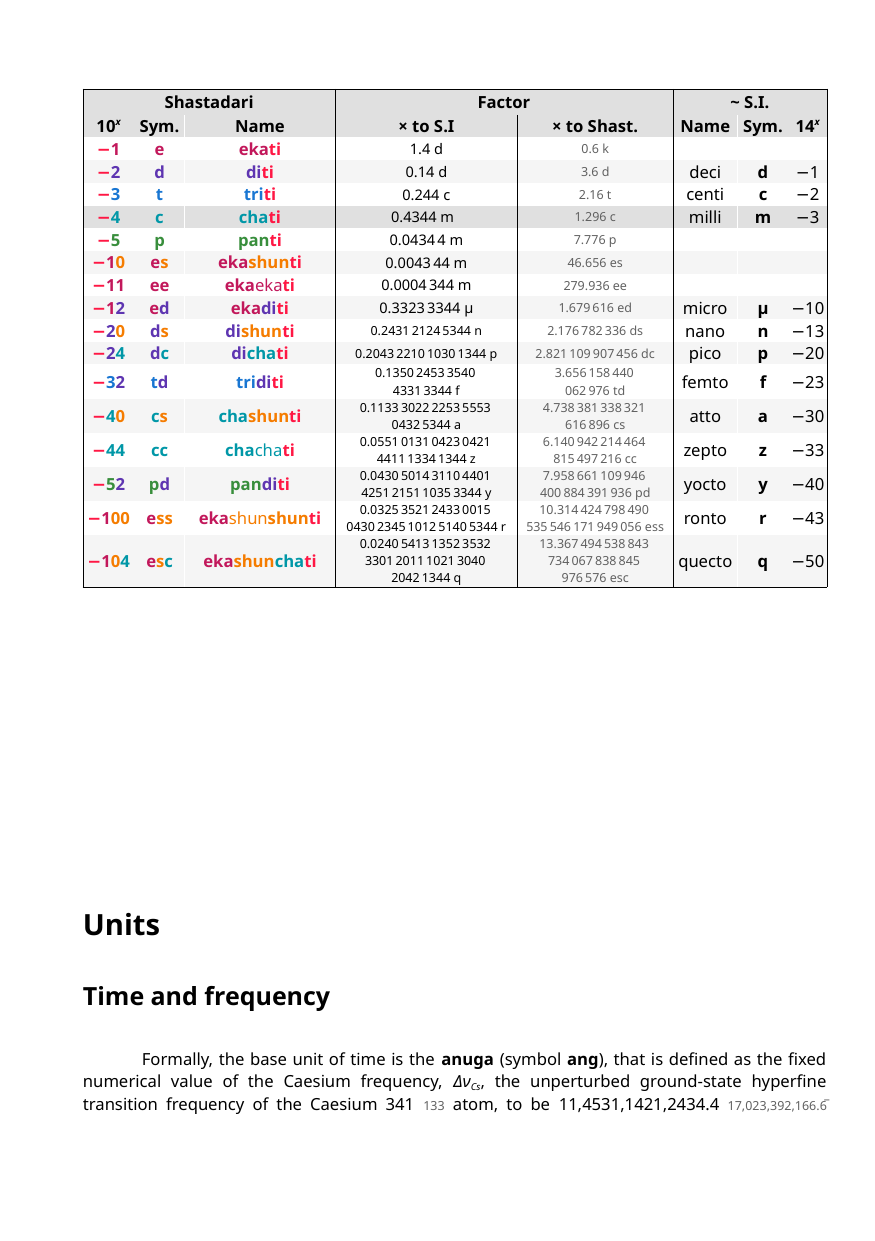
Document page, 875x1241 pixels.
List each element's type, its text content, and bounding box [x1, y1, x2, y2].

table_cell 0.0434 4 m [336, 228, 517, 251]
table_cell 0.2043 2210 1030 1344 p [336, 342, 517, 364]
table_cell [788, 274, 827, 296]
table_cell −2 [84, 160, 134, 183]
table_cell [788, 228, 827, 251]
table_cell [738, 138, 788, 160]
table_cell 0.4344 m [336, 206, 517, 228]
table_cell p [134, 228, 184, 251]
table_cell 0.244 c [336, 183, 517, 206]
table_cell triti [185, 183, 335, 206]
table_cell −30 [788, 399, 827, 433]
table_cell 14x [788, 115, 827, 137]
table_cell −2 [788, 183, 827, 206]
table_cell 0.1350 2453 3540 4331 3344 f [336, 365, 517, 399]
table_cell 2.821 109 907 456 dc [518, 342, 673, 364]
table_cell m [738, 206, 788, 228]
table_cell [674, 274, 737, 296]
table_cell n [738, 319, 788, 342]
table_cell r [738, 501, 788, 535]
table_cell ronto [674, 501, 737, 535]
table_cell zepto [674, 433, 737, 467]
table_cell Sym. [134, 115, 184, 137]
table_cell 0.0430 5014 3110 4401 4251 2151 1035 3344 y [336, 467, 517, 501]
table_cell panditi [185, 467, 335, 501]
table_header Factor [336, 90, 673, 115]
table_cell ekashunchati [185, 535, 335, 587]
table_cell 0.6 k [518, 138, 673, 160]
table_cell −10 [84, 251, 134, 274]
table_cell 10.314 424 798 490 535 546 171 949 056 ess [518, 501, 673, 535]
table_cell 10x [84, 115, 134, 137]
table_cell quecto [674, 535, 737, 587]
table_cell triditi [185, 365, 335, 399]
table_cell −40 [84, 399, 134, 433]
table_cell chati [185, 206, 335, 228]
table_cell 7.958 661 109 946 400 884 391 936 pd [518, 467, 673, 501]
table_cell 0.0240 5413 1352 3532 3301 2011 1021 3040 2042 1344 q [336, 535, 517, 587]
table_cell 13.367 494 538 843 734 067 838 845 976 576 esc [518, 535, 673, 587]
table_cell ekashunti [185, 251, 335, 274]
table_cell [788, 251, 827, 274]
table_cell −5 [84, 228, 134, 251]
subtitle Units [83, 905, 827, 944]
table_cell pd [134, 467, 184, 501]
table_cell cs [134, 399, 184, 433]
table_cell 3.656 158 440 062 976 td [518, 365, 673, 399]
table_cell 2.16 t [518, 183, 673, 206]
table_cell yocto [674, 467, 737, 501]
table_cell −50 [788, 535, 827, 587]
table_cell td [134, 365, 184, 399]
table_cell −11 [84, 274, 134, 296]
table_cell [738, 228, 788, 251]
table_cell q [738, 535, 788, 587]
table_cell ds [134, 319, 184, 342]
table_cell 279.936 ee [518, 274, 673, 296]
table_cell dichati [185, 342, 335, 364]
table_cell ekaditi [185, 296, 335, 319]
table_cell chashunti [185, 399, 335, 433]
table_cell −32 [84, 365, 134, 399]
table_cell d [738, 160, 788, 183]
table_cell −13 [788, 319, 827, 342]
table_cell −3 [84, 183, 134, 206]
table_cell −44 [84, 433, 134, 467]
table_cell 1.296 c [518, 206, 673, 228]
table_cell [788, 138, 827, 160]
table_cell × to Shast. [518, 115, 673, 137]
table_cell −104 [84, 535, 134, 587]
table_cell −100 [84, 501, 134, 535]
table_cell diti [185, 160, 335, 183]
table_cell 46.656 es [518, 251, 673, 274]
table_cell d [134, 160, 184, 183]
table_cell −12 [84, 296, 134, 319]
table_cell p [738, 342, 788, 364]
text Formally, the base unit of time is the anuga (symbol ang), that is defined as the fixed numerical value of the Caesium frequency, ΔνCs, the unperturbed ground-state hyperfine transition frequency of the Caesium 341 133 atom, to be 11,4531,1421,2434.4 17,023,392,166.6̅ [83, 1047, 827, 1116]
table_cell ekaekati [185, 274, 335, 296]
table_cell micro [674, 296, 737, 319]
table_cell 4.738 381 338 321 616 896 cs [518, 399, 673, 433]
table_cell Name [185, 115, 335, 137]
table_cell c [134, 206, 184, 228]
table_cell −4 [84, 206, 134, 228]
table_cell −20 [788, 342, 827, 364]
table_cell deci [674, 160, 737, 183]
table_cell 0.14 d [336, 160, 517, 183]
table_cell z [738, 433, 788, 467]
table_cell panti [185, 228, 335, 251]
table_cell atto [674, 399, 737, 433]
table_cell [674, 251, 737, 274]
table_cell ekati [185, 138, 335, 160]
table_cell 0.2431 2124 5344 n [336, 319, 517, 342]
table_cell −43 [788, 501, 827, 535]
table_cell f [738, 365, 788, 399]
table_cell 0.0551 0131 0423 0421 4411 1334 1344 z [336, 433, 517, 467]
table_cell −23 [788, 365, 827, 399]
table_cell −1 [84, 138, 134, 160]
table_cell −33 [788, 433, 827, 467]
table_cell chachati [185, 433, 335, 467]
table_cell 1.679 616 ed [518, 296, 673, 319]
table_cell 6.140 942 214 464 815 497 216 cc [518, 433, 673, 467]
table_cell −1 [788, 160, 827, 183]
table_cell Sym. [738, 115, 788, 137]
table_cell dc [134, 342, 184, 364]
table_cell 0.1133 3022 2253 5553 0432 5344 a [336, 399, 517, 433]
table_cell Name [674, 115, 737, 137]
table_cell [674, 138, 737, 160]
table_cell pico [674, 342, 737, 364]
table_cell a [738, 399, 788, 433]
table_cell 3.6 d [518, 160, 673, 183]
table_cell −10 [788, 296, 827, 319]
table_header ~ S.I. [674, 90, 827, 115]
table_cell 0.0004 344 m [336, 274, 517, 296]
table_cell es [134, 251, 184, 274]
table_cell e [134, 138, 184, 160]
table_cell c [738, 183, 788, 206]
table_cell −52 [84, 467, 134, 501]
table_cell [738, 251, 788, 274]
table_cell centi [674, 183, 737, 206]
table_cell [674, 228, 737, 251]
table_cell −40 [788, 467, 827, 501]
table_cell esc [134, 535, 184, 587]
table_cell 0.3323 3344 µ [336, 296, 517, 319]
table_cell µ [738, 296, 788, 319]
table_cell dishunti [185, 319, 335, 342]
table_cell ekashunshunti [185, 501, 335, 535]
table_header Shastadari [84, 90, 335, 115]
table_cell 1.4 d [336, 138, 517, 160]
table_cell −24 [84, 342, 134, 364]
table_cell 0.0043 44 m [336, 251, 517, 274]
table_cell t [134, 183, 184, 206]
table_cell nano [674, 319, 737, 342]
table_cell milli [674, 206, 737, 228]
table_cell ee [134, 274, 184, 296]
table_cell × to S.I [336, 115, 517, 137]
table_cell −20 [84, 319, 134, 342]
table_cell [738, 274, 788, 296]
table_cell 0.0325 3521 2433 0015 0430 2345 1012 5140 5344 r [336, 501, 517, 535]
table_cell 7.776 p [518, 228, 673, 251]
table_cell 2.176 782 336 ds [518, 319, 673, 342]
table_cell −3 [788, 206, 827, 228]
table_cell ess [134, 501, 184, 535]
table_cell cc [134, 433, 184, 467]
table_cell y [738, 467, 788, 501]
subtitle Time and frequency [83, 979, 827, 1013]
table_cell ed [134, 296, 184, 319]
table_cell femto [674, 365, 737, 399]
